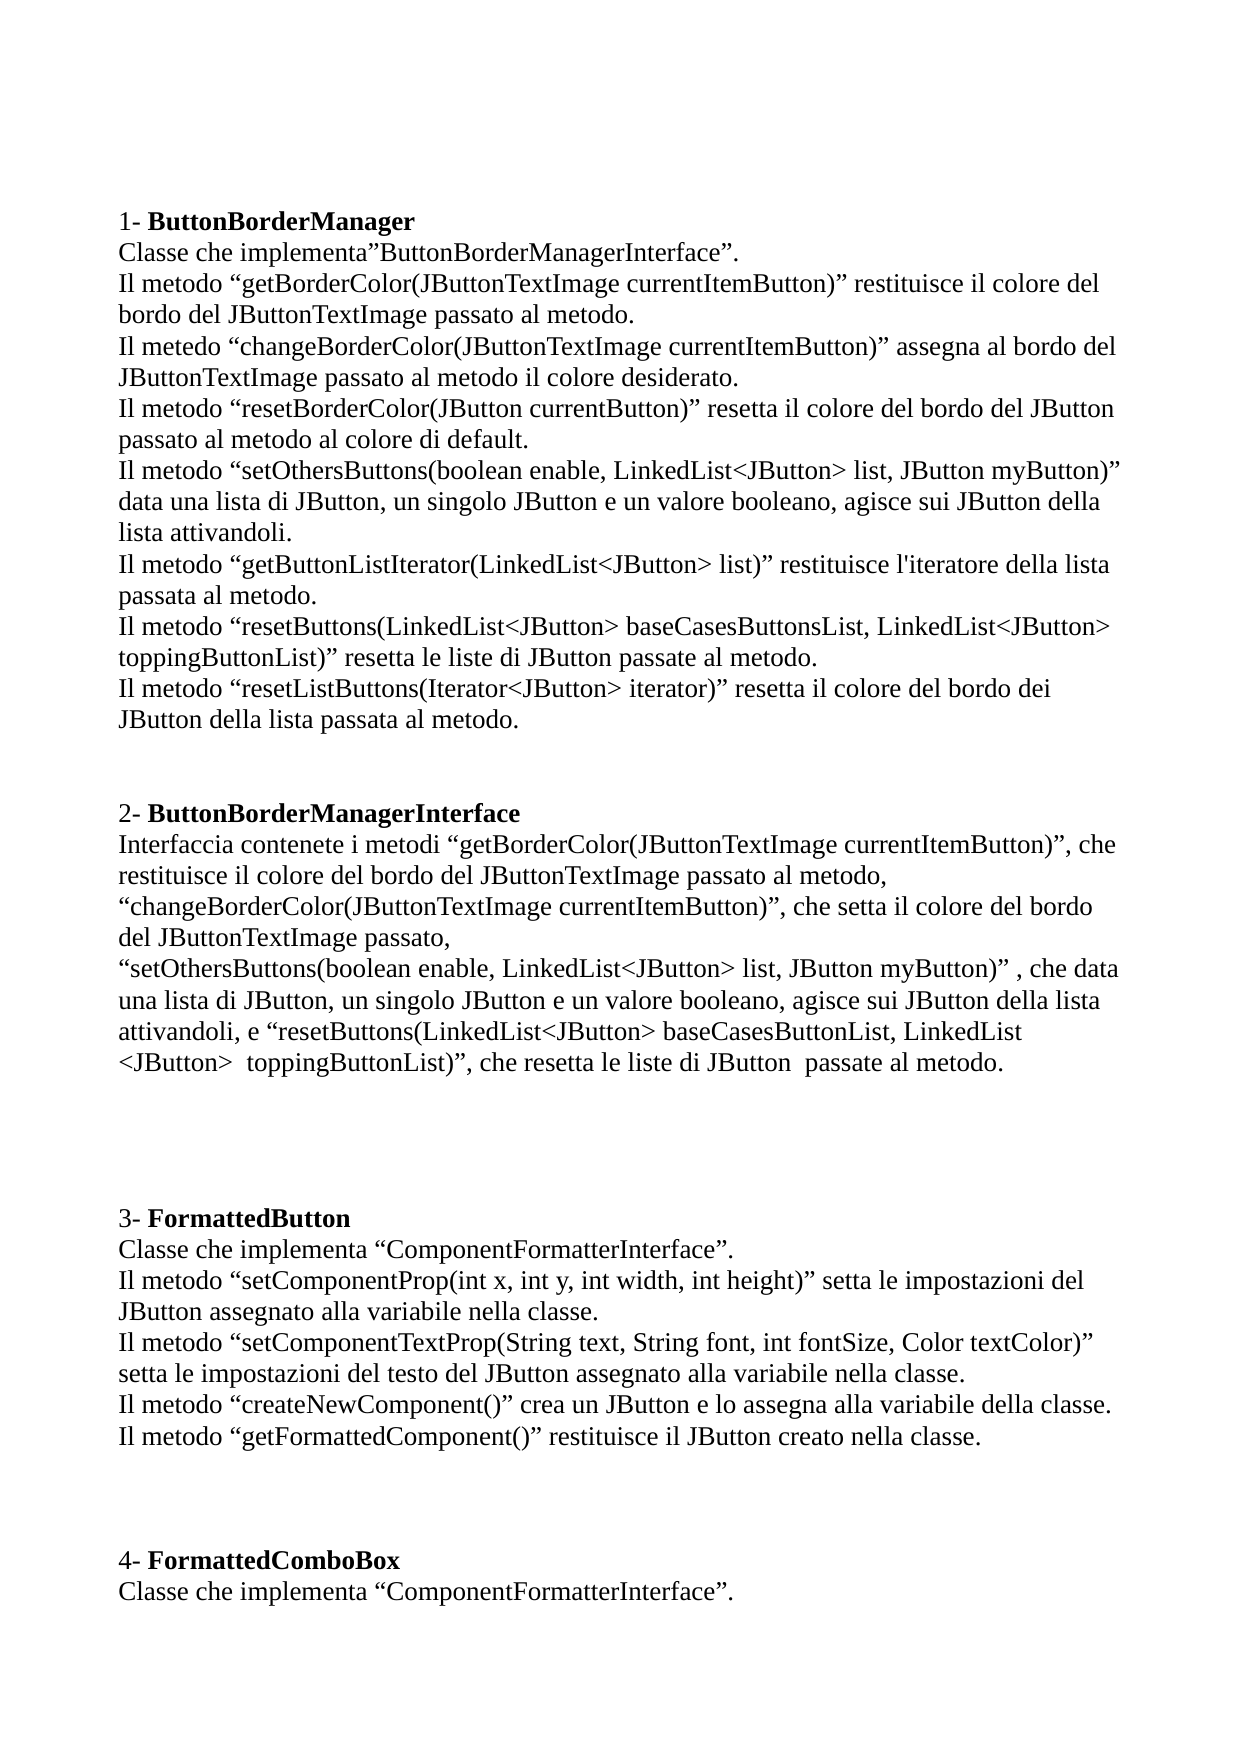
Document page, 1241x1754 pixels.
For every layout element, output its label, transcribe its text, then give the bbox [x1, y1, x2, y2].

text Classe che implementa “ComponentFormatterInterface”. [118, 1576, 1122, 1607]
text 2- ButtonBorderManagerInterface [118, 797, 1122, 828]
text Il metodo “createNewComponent()” crea un JButton e lo assegna alla variabile della classe. [118, 1389, 1122, 1420]
text 3- FormattedButton [118, 1202, 1122, 1233]
text Classe che implementa”ButtonBorderManagerInterface”. [118, 236, 1122, 267]
text Classe che implementa “ComponentFormatterInterface”. [118, 1233, 1122, 1264]
text Il metodo “getButtonListIterator(LinkedList<JButton> list)” restituisce l'iteratore della lista passata al metodo. [118, 548, 1122, 610]
text 1- ButtonBorderManager [118, 205, 1122, 236]
text Il metodo “getFormattedComponent()” restituisce il JButton creato nella classe. [118, 1420, 1122, 1451]
text Il metedo “changeBorderColor(JButtonTextImage currentItemButton)” assegna al bordo del JButtonTextImage passato al metodo il colore desiderato. [118, 330, 1122, 392]
text Interfaccia contenete i metodi “getBorderColor(JButtonTextImage currentItemButton)”, che restituisce il colore del bordo del JButtonTextImage passato al metodo, “changeBorderColor(JButtonTextImage currentItemButton)”, che setta il colore del bordo del JButtonTextImage passato, [118, 828, 1122, 953]
text Il metodo “setOthersButtons(boolean enable, LinkedList<JButton> list, JButton myButton)” data una lista di JButton, un singolo JButton e un valore booleano, agisce sui JButton della lista attivandoli. [118, 454, 1122, 548]
text Il metodo “setComponentProp(int x, int y, int width, int height)” setta le impostazioni del JButton assegnato alla variabile nella classe. [118, 1264, 1122, 1326]
text Il metodo “setComponentTextProp(String text, String font, int fontSize, Color textColor)” setta le impostazioni del testo del JButton assegnato alla variabile nella classe. [118, 1326, 1122, 1389]
text Il metodo “resetBorderColor(JButton currentButton)” resetta il colore del bordo del JButton passato al metodo al colore di default. [118, 392, 1122, 454]
text “setOthersButtons(boolean enable, LinkedList<JButton> list, JButton myButton)” , che data una lista di JButton, un singolo JButton e un valore booleano, agisce sui JButton della lista attivandoli, e “resetButtons(LinkedList<JButton> baseCasesButtonList, LinkedList <JButton> toppingButtonList)”, che resetta le liste di JButton passate al metodo. [118, 953, 1122, 1077]
text 4- FormattedComboBox [118, 1544, 1122, 1576]
text Il metodo “resetButtons(LinkedList<JButton> baseCasesButtonsList, LinkedList<JButton> toppingButtonList)” resetta le liste di JButton passate al metodo. [118, 610, 1122, 672]
text Il metodo “resetListButtons(Iterator<JButton> iterator)” resetta il colore del bordo dei JButton della lista passata al metodo. [118, 672, 1122, 734]
text Il metodo “getBorderColor(JButtonTextImage currentItemButton)” restituisce il colore del bordo del JButtonTextImage passato al metodo. [118, 267, 1122, 330]
